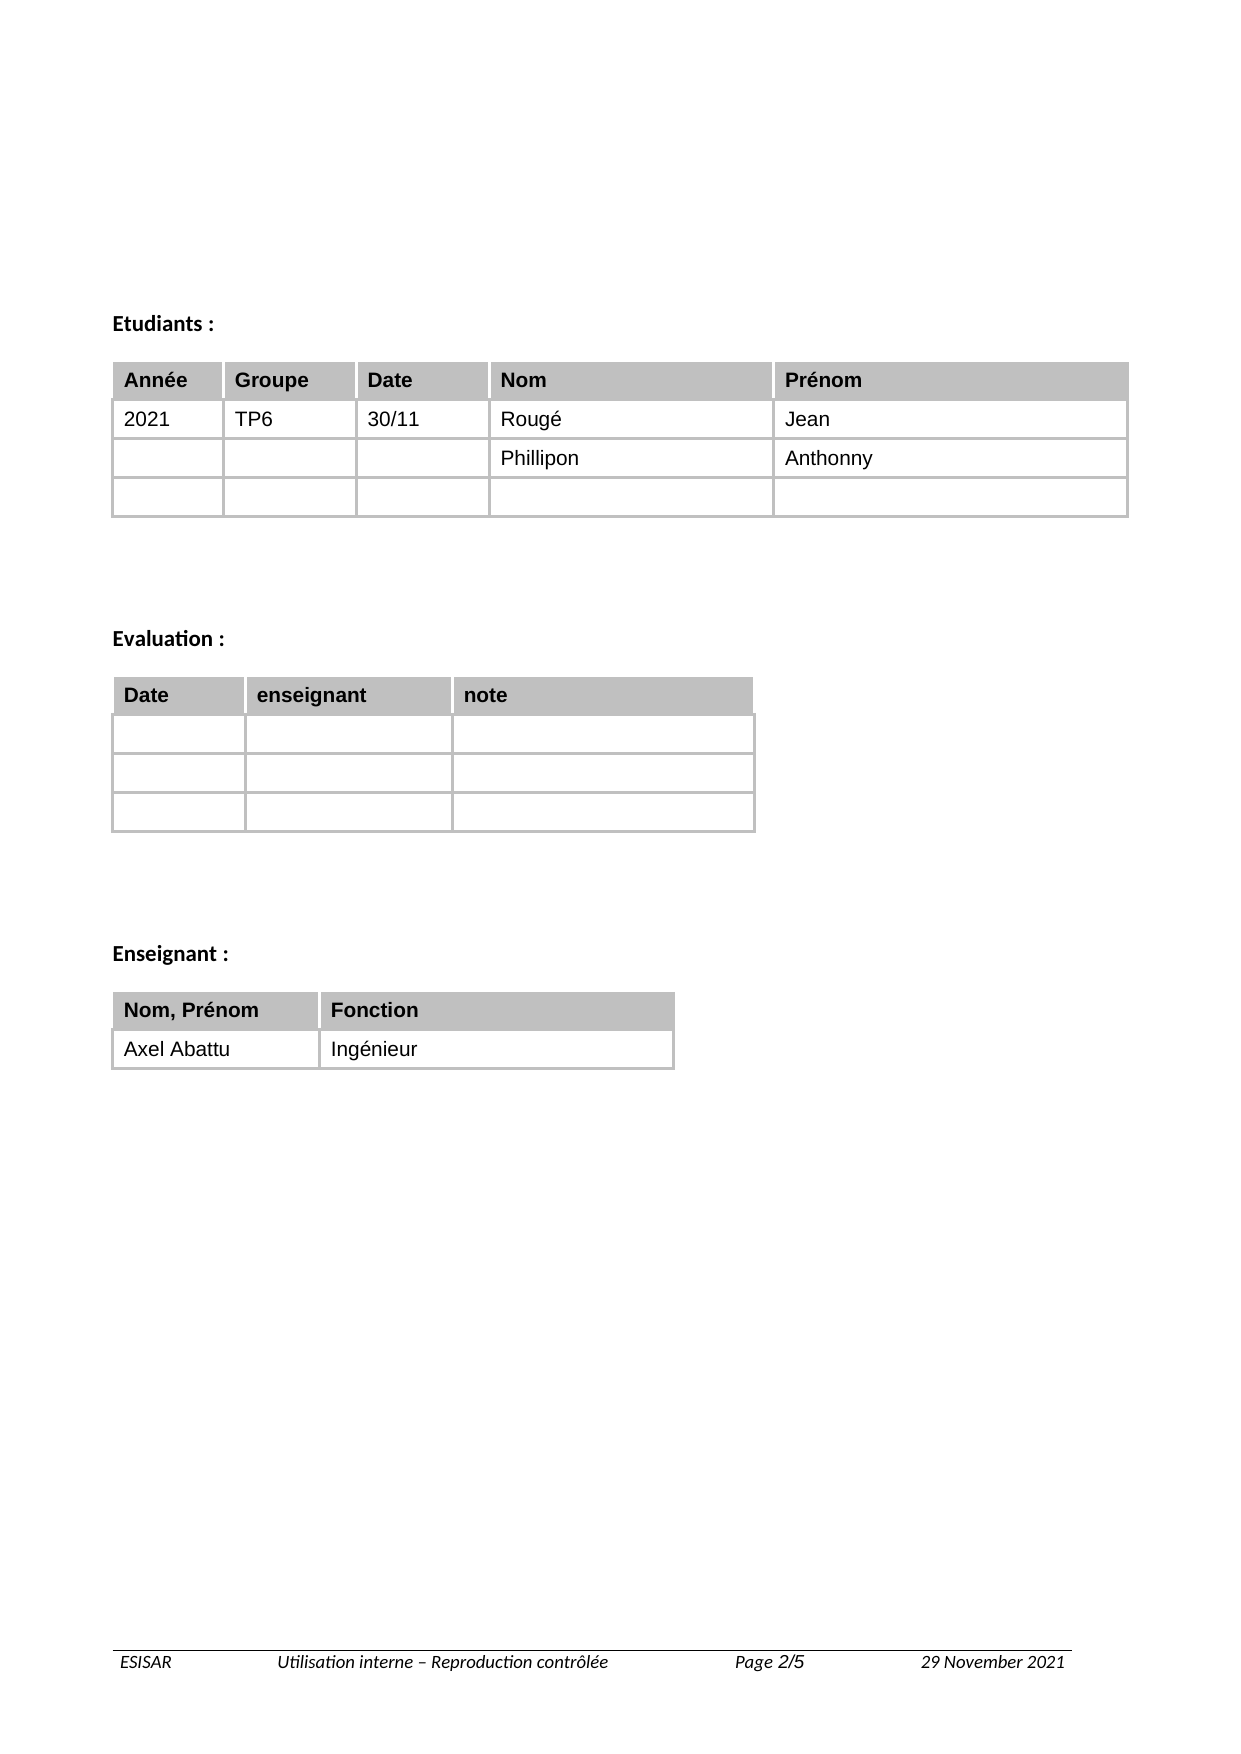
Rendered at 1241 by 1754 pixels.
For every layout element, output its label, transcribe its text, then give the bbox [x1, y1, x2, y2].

table_cell Rougé [491, 401, 772, 437]
table_cell TP6 [225, 401, 355, 437]
table_cell [491, 479, 772, 515]
table_header note [454, 677, 753, 713]
table_cell [114, 755, 244, 791]
table_header Groupe [225, 362, 355, 398]
table_cell [114, 440, 222, 476]
table_cell [454, 716, 753, 752]
table_cell [358, 479, 488, 515]
text Enseignant : [112, 939, 1181, 967]
text Evaluation : [112, 624, 1181, 652]
table_header enseignant [247, 677, 451, 713]
table_header Date [114, 677, 244, 713]
table_cell 2021 [114, 401, 222, 437]
table_cell [225, 479, 355, 515]
table_header Nom, Prénom [113, 992, 318, 1028]
table_cell Anthonny [775, 440, 1126, 476]
table_cell [114, 716, 244, 752]
table_cell [247, 794, 451, 830]
table_cell [114, 479, 222, 515]
table_cell [225, 440, 355, 476]
table_cell Ingénieur [321, 1031, 672, 1067]
table_cell [114, 794, 244, 830]
table_cell [247, 755, 451, 791]
table_cell [358, 440, 488, 476]
table_cell Phillipon [491, 440, 772, 476]
table_cell 30/11 [358, 401, 488, 437]
table_header Prénom [775, 362, 1126, 398]
text Etudiants : [112, 309, 1181, 337]
table_header Nom [491, 362, 772, 398]
table_header Fonction [321, 992, 672, 1028]
table_header Date [358, 362, 488, 398]
table_cell Axel Abattu [114, 1031, 318, 1067]
table_cell [775, 479, 1126, 515]
table_cell [247, 716, 451, 752]
table_cell Jean [775, 401, 1126, 437]
table_header Année [113, 362, 222, 398]
table_cell [454, 794, 753, 830]
table_cell [454, 755, 753, 791]
